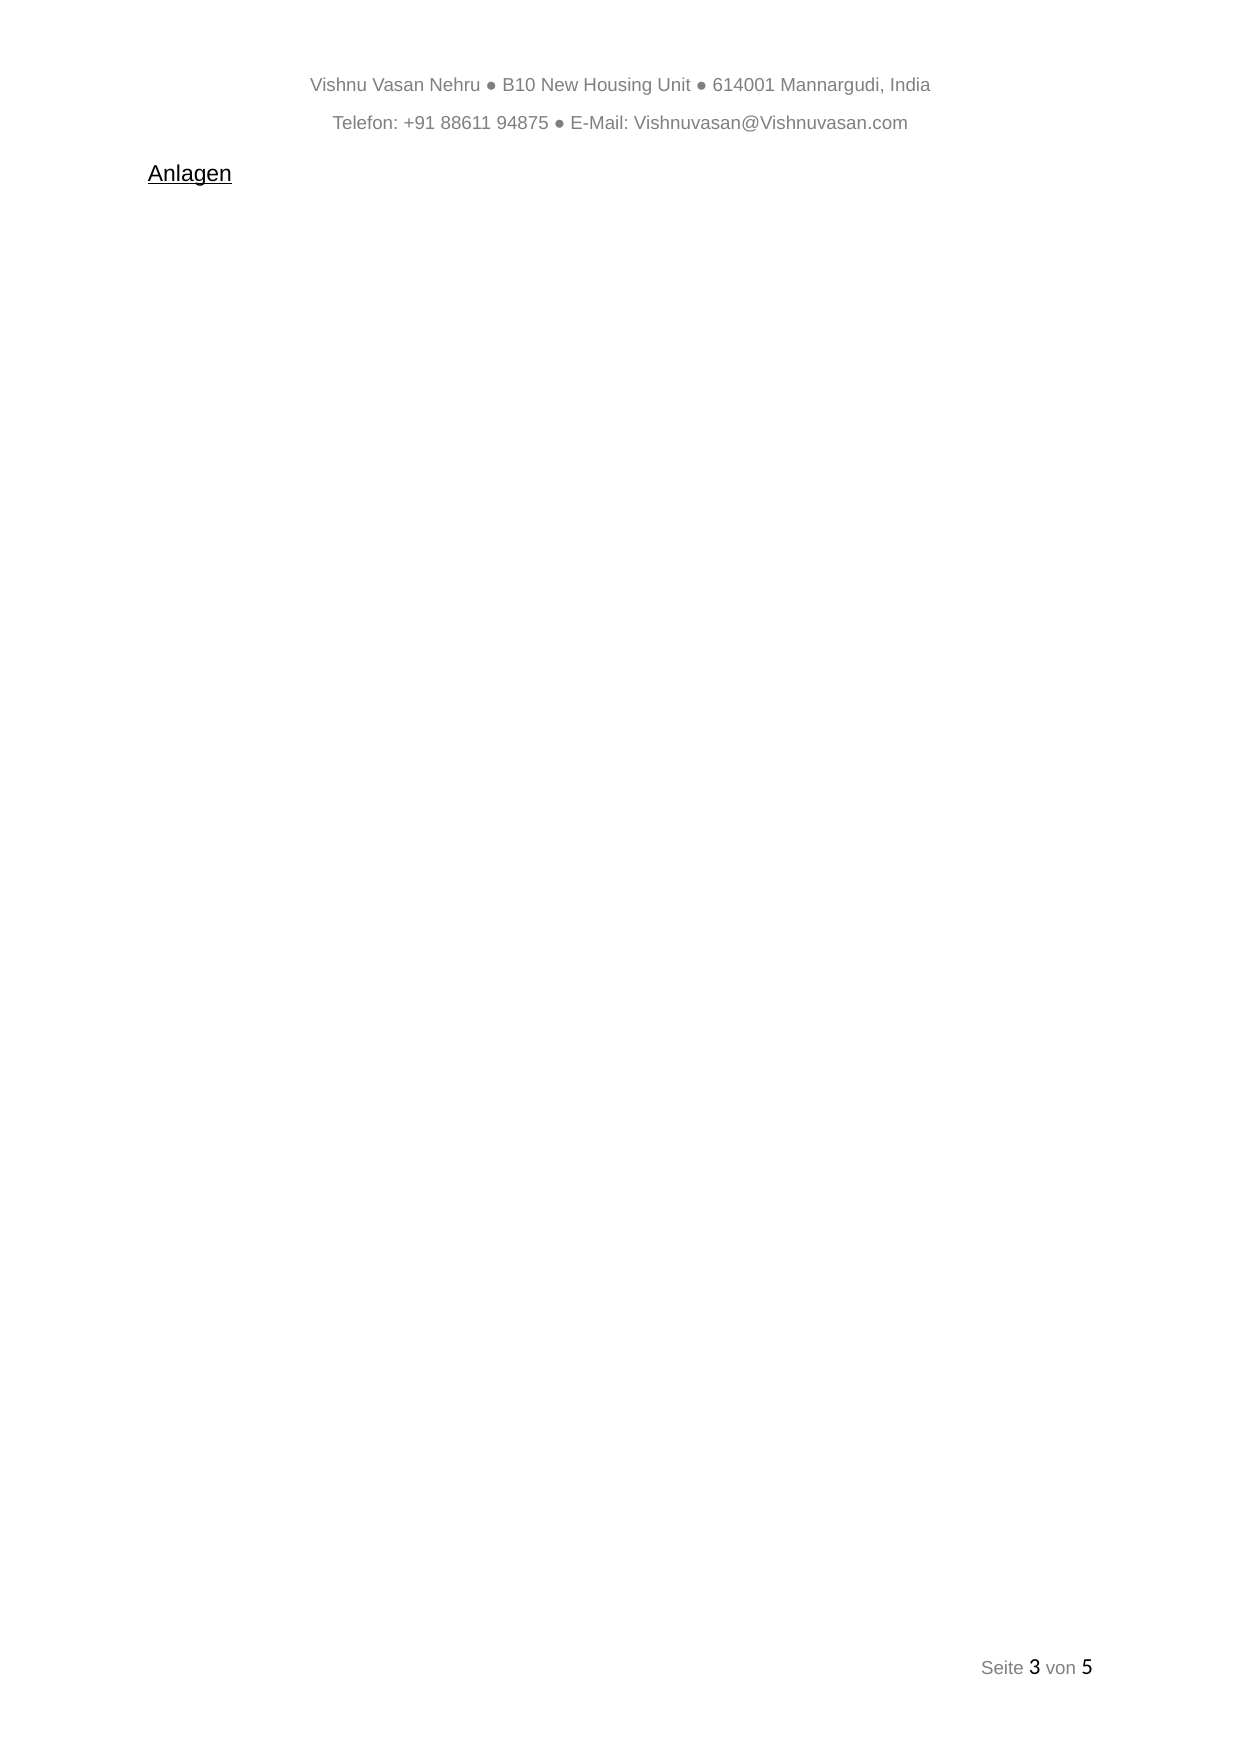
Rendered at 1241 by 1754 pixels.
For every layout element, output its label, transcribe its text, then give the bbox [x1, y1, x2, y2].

text Anlagen [148, 160, 1093, 186]
